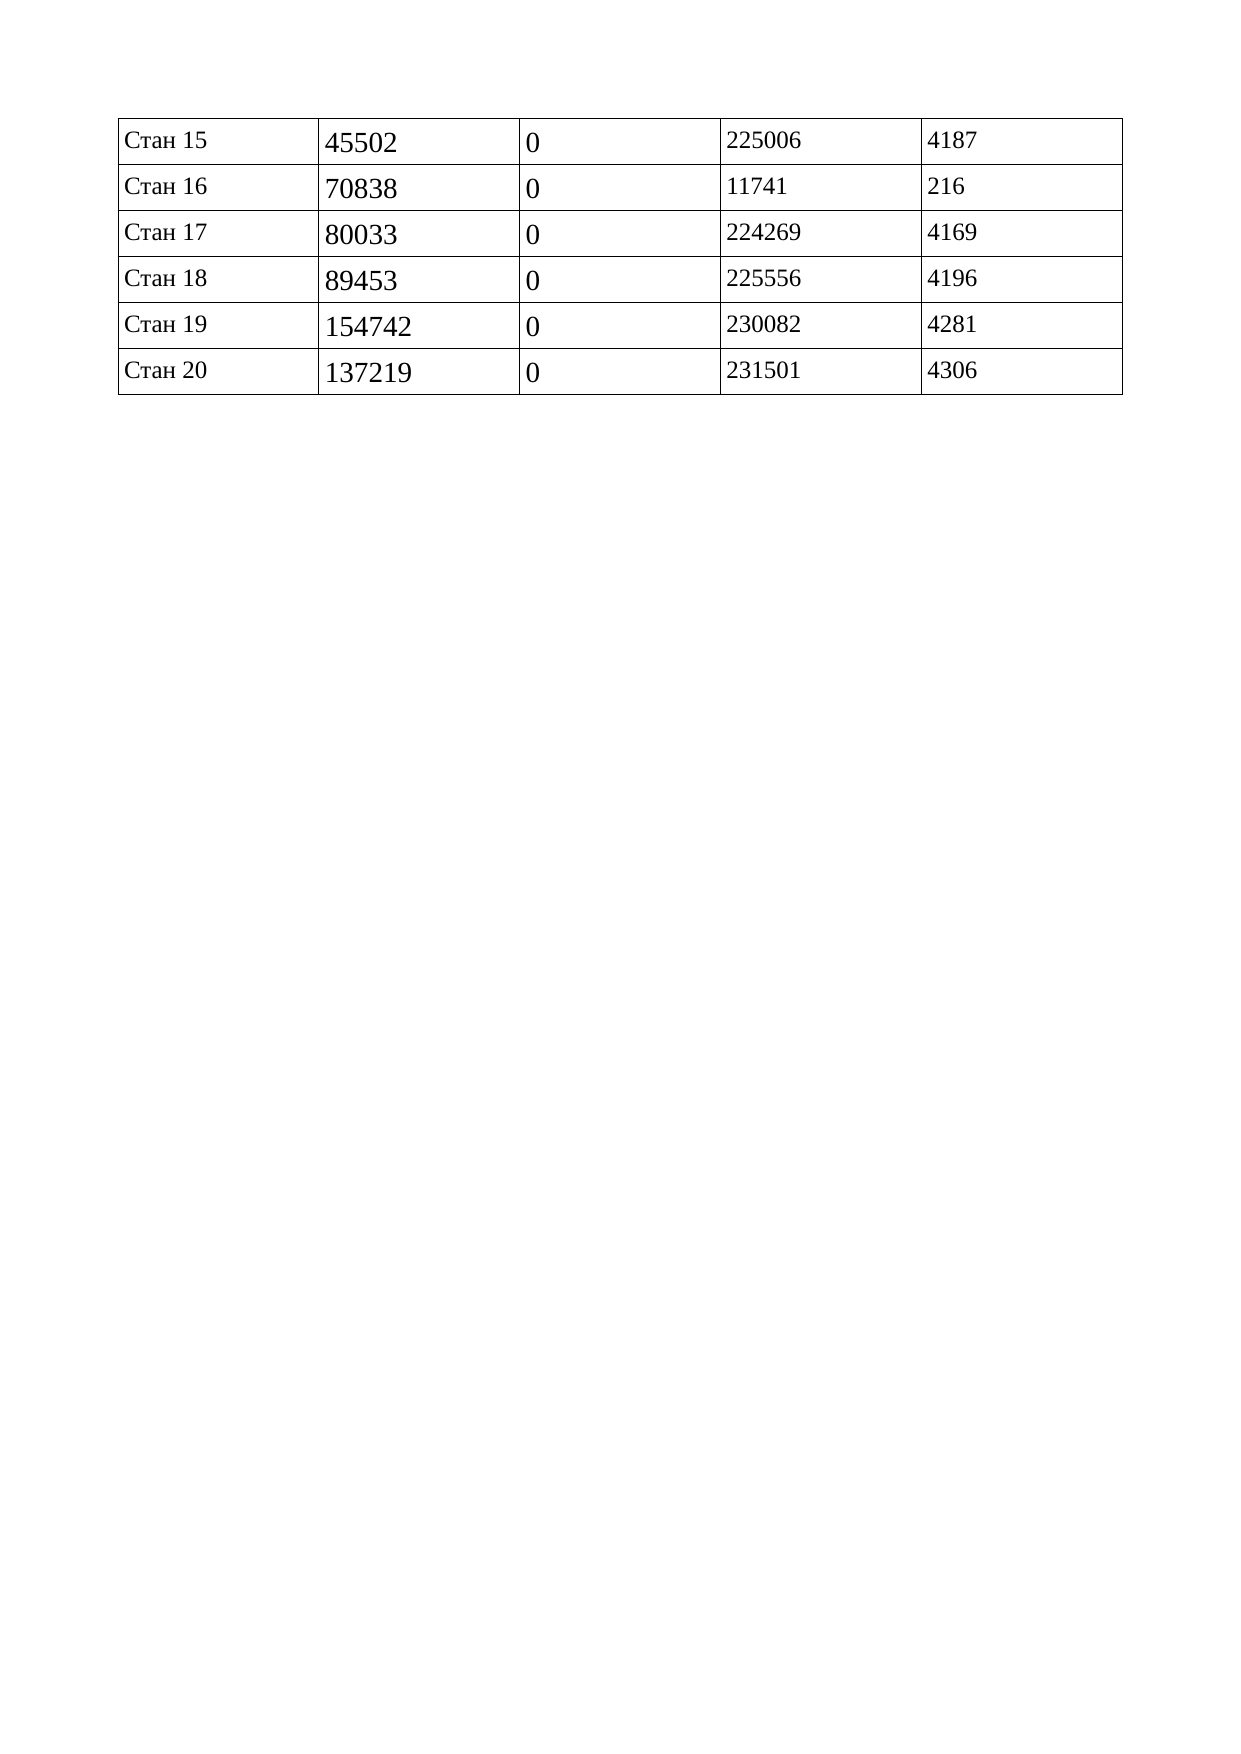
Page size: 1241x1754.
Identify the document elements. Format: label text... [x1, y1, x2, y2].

table_cell 0 [520, 211, 720, 256]
table_cell 154742 [319, 303, 519, 348]
table_cell 4169 [922, 211, 1122, 256]
table_cell 216 [922, 165, 1122, 210]
table_cell 80033 [319, 211, 519, 256]
table_cell 225556 [721, 257, 921, 302]
table_cell 225006 [721, 119, 921, 164]
table_cell 4306 [922, 349, 1122, 394]
table_cell Стан 18 [119, 257, 318, 302]
table_cell 4196 [922, 257, 1122, 302]
table_cell 70838 [319, 165, 519, 210]
table_cell 0 [520, 119, 720, 164]
table_cell 0 [520, 303, 720, 348]
table_cell 11741 [721, 165, 921, 210]
table_cell Стан 15 [119, 119, 318, 164]
table_cell Стан 19 [119, 303, 318, 348]
table_cell Стан 16 [119, 165, 318, 210]
table_cell 224269 [721, 211, 921, 256]
table_cell 0 [520, 349, 720, 394]
table_cell 4281 [922, 303, 1122, 348]
table_cell 0 [520, 165, 720, 210]
table_cell 231501 [721, 349, 921, 394]
table_cell 0 [520, 257, 720, 302]
table_cell Стан 20 [119, 349, 318, 394]
table_cell 137219 [319, 349, 519, 394]
table_cell 4187 [922, 119, 1122, 164]
table_cell Стан 17 [119, 211, 318, 256]
table_cell 89453 [319, 257, 519, 302]
table_cell 45502 [319, 119, 519, 164]
table_cell 230082 [721, 303, 921, 348]
